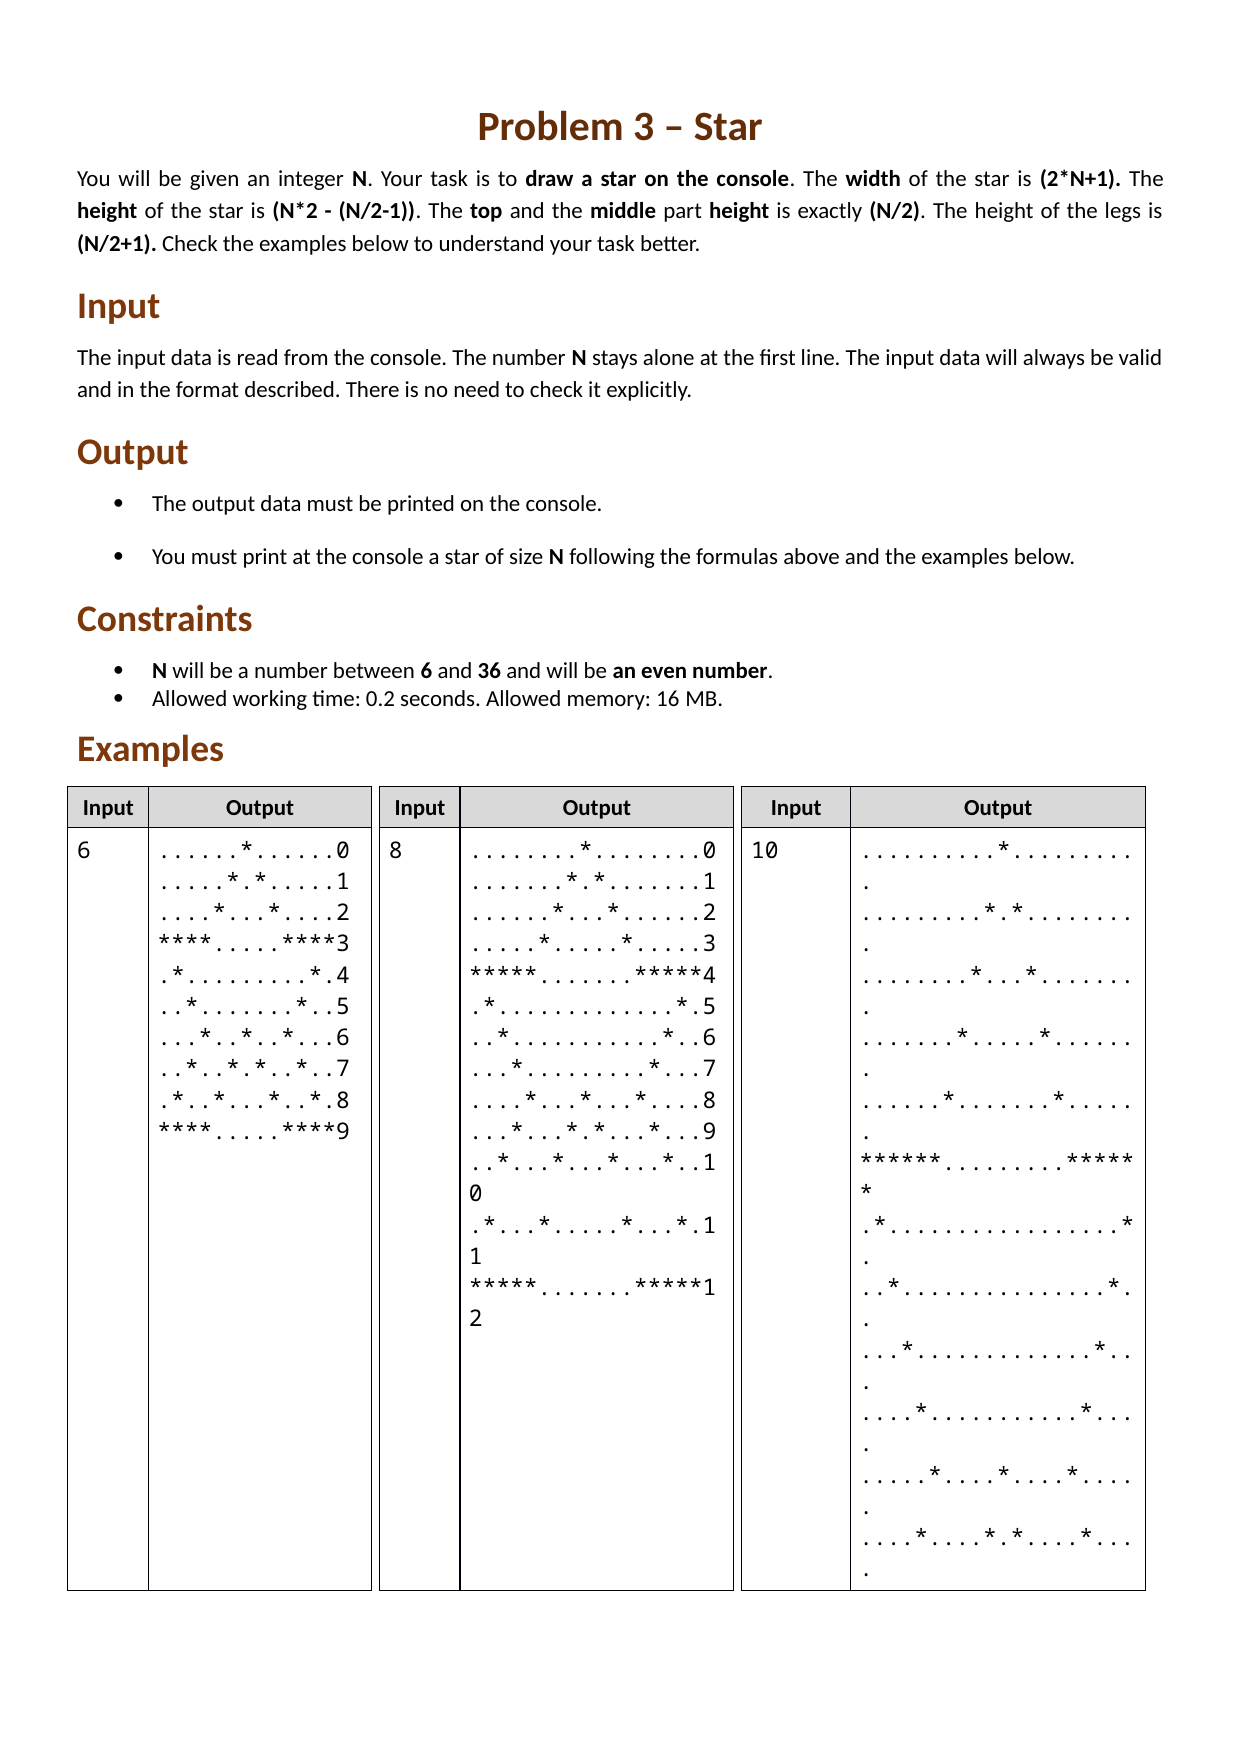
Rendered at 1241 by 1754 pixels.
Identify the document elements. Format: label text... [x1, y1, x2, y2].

table_cell 6 [68, 828, 148, 1589]
subtitle Output [77, 428, 1163, 474]
table_header Input [742, 787, 850, 827]
subtitle Input [77, 282, 1163, 327]
list Allowed working time: 0.2 seconds. Allowed memory: 16 MB. [114, 684, 1163, 712]
subtitle Constraints [77, 595, 1163, 641]
table_header Output [461, 787, 733, 827]
list The output data must be printed on the console. [114, 489, 1163, 517]
table_header [372, 786, 379, 1589]
table_header Input [68, 787, 148, 827]
table_header [734, 786, 741, 827]
text The input data is read from the console. The number N stays alone at the first line. The input data will always be valid and in the format described. There is no need to check it explicitly. [77, 343, 1163, 403]
table_cell [734, 827, 741, 1589]
subtitle Examples [77, 724, 1163, 770]
list N will be a number between 6 and 36 and will be an even number. [114, 656, 1163, 684]
table_header Output [851, 787, 1145, 827]
table_cell 10 [742, 828, 850, 1589]
table_header Output [149, 787, 371, 827]
table_cell 8 [380, 828, 459, 1589]
table_cell ..........*.......... .........*.*......... ........*...*........ .......*.....*....... ......*.......*...... ******.........****** .*.................*. ..*...............*.. ...*.............*... ....*...........*.... .....*....*....*..... ....*....*.*....*.... [851, 828, 1145, 1589]
table_header Input [380, 787, 459, 827]
text You will be given an integer N. Your task is to draw a star on the console. The width of the star is (2*N+1). The height of the star is (N*2 - (N/2-1)). The top and the middle part height is exactly (N/2). The height of the legs is (N/2+1). Check the examples below to understand your task better. [77, 164, 1163, 257]
table_cell ........*........0 .......*.*.......1 ......*...*......2 .....*.....*.....3 *****.......*****4 .*.............*.5 ..*...........*..6 ...*.........*...7 ....*...*...*....8 ...*...*.*...*...9 ..*...*...*...*..10 .*...*.....*...*.11 *****.......*****12 [461, 828, 733, 1589]
subtitle Problem 3 – Star [77, 99, 1163, 150]
table_cell ......*......0 .....*.*.....1 ....*...*....2 ****.....****3 .*.........*.4 ..*.......*..5 ...*..*..*...6 ..*..*.*..*..7 .*..*...*..*.8 ****.....****9 [149, 828, 371, 1589]
list You must print at the console a star of size N following the formulas above and the examples below. [114, 542, 1163, 570]
